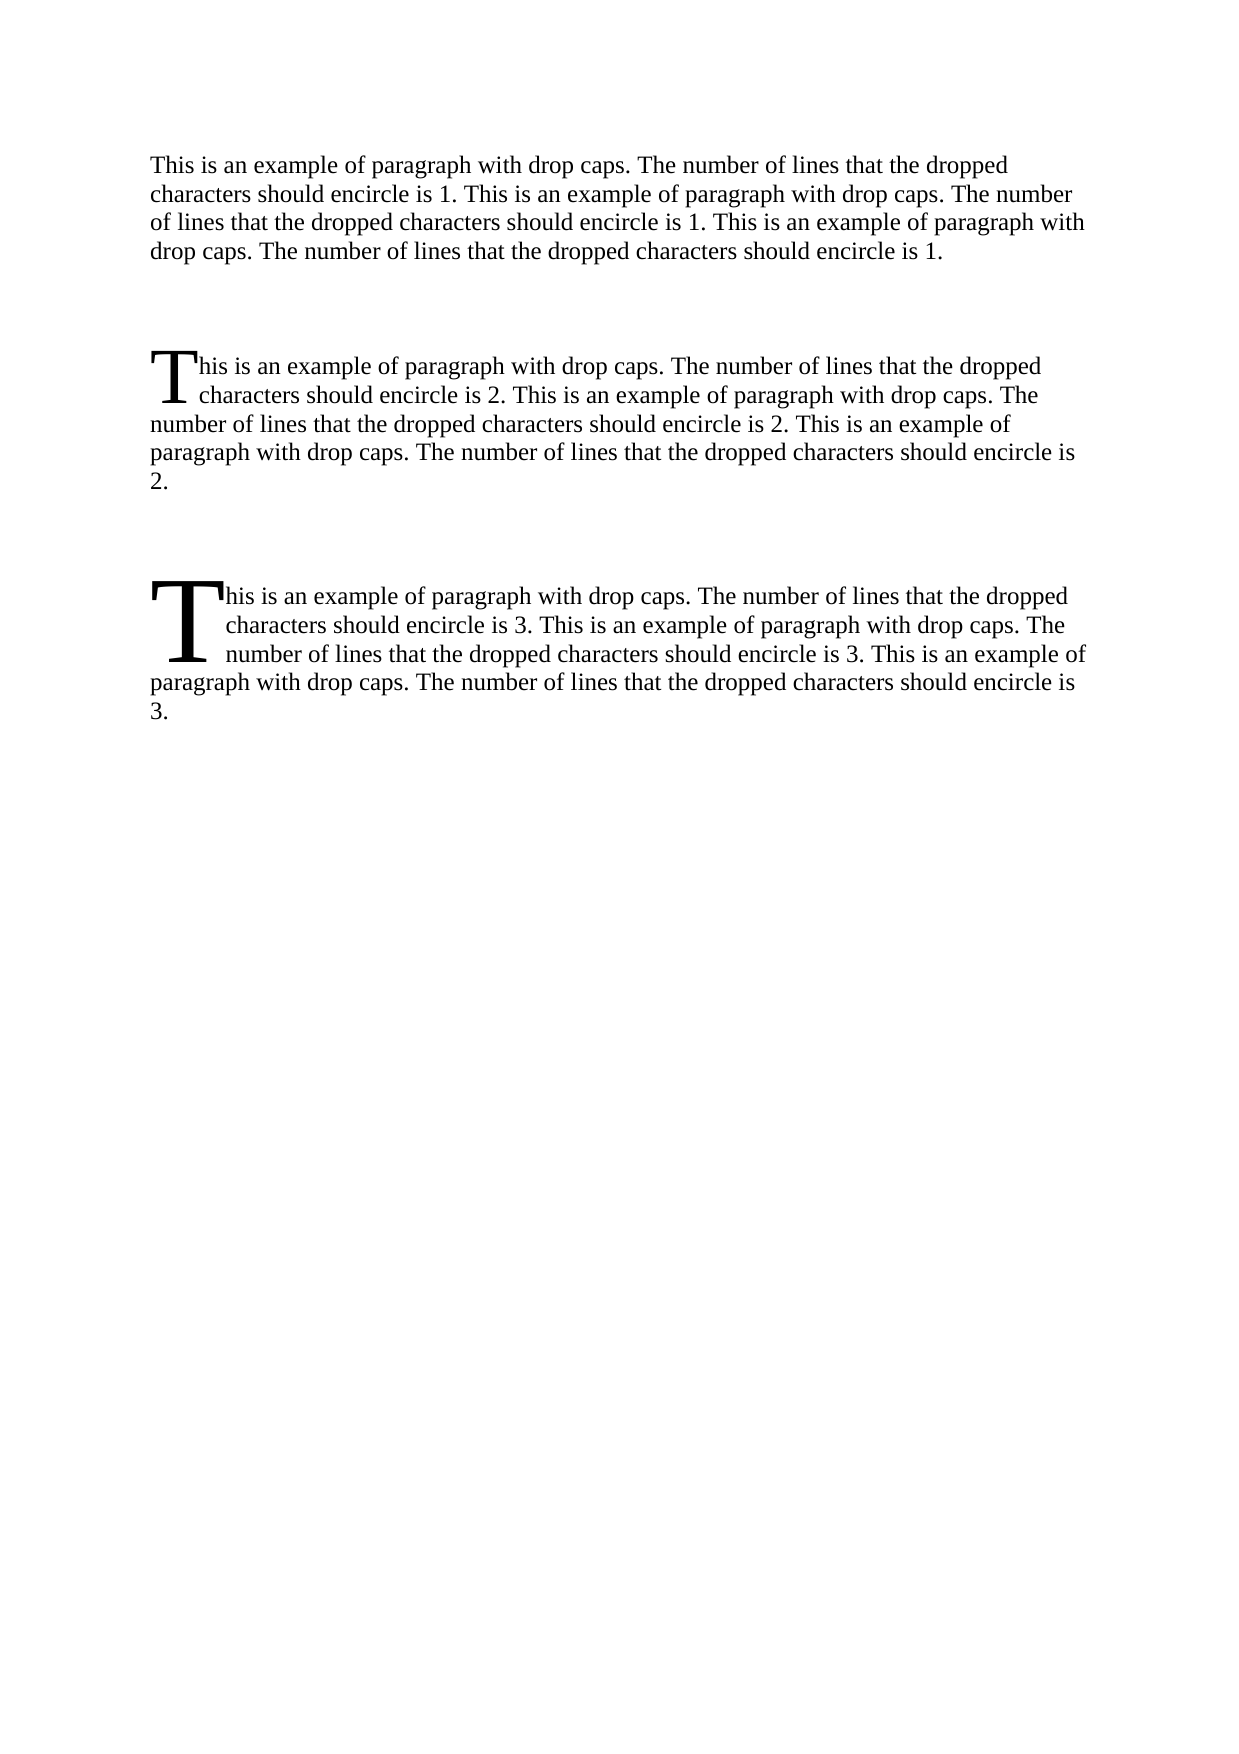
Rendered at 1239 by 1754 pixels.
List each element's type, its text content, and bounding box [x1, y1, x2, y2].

text This is an example of paragraph with drop caps. The number of lines that the dropped characters should encircle is 2. This is an example of paragraph with drop caps. The number of lines that the dropped characters should encircle is 2. This is an example of paragraph with drop caps. The number of lines that the dropped characters should encircle is 2. [150, 351, 1089, 495]
text This is an example of paragraph with drop caps. The number of lines that the dropped characters should encircle is 3. This is an example of paragraph with drop caps. The number of lines that the dropped characters should encircle is 3. This is an example of paragraph with drop caps. The number of lines that the dropped characters should encircle is 3. [150, 581, 1089, 725]
text This is an example of paragraph with drop caps. The number of lines that the dropped characters should encircle is 1. This is an example of paragraph with drop caps. The number of lines that the dropped characters should encircle is 1. This is an example of paragraph with drop caps. The number of lines that the dropped characters should encircle is 1. [150, 150, 1089, 265]
